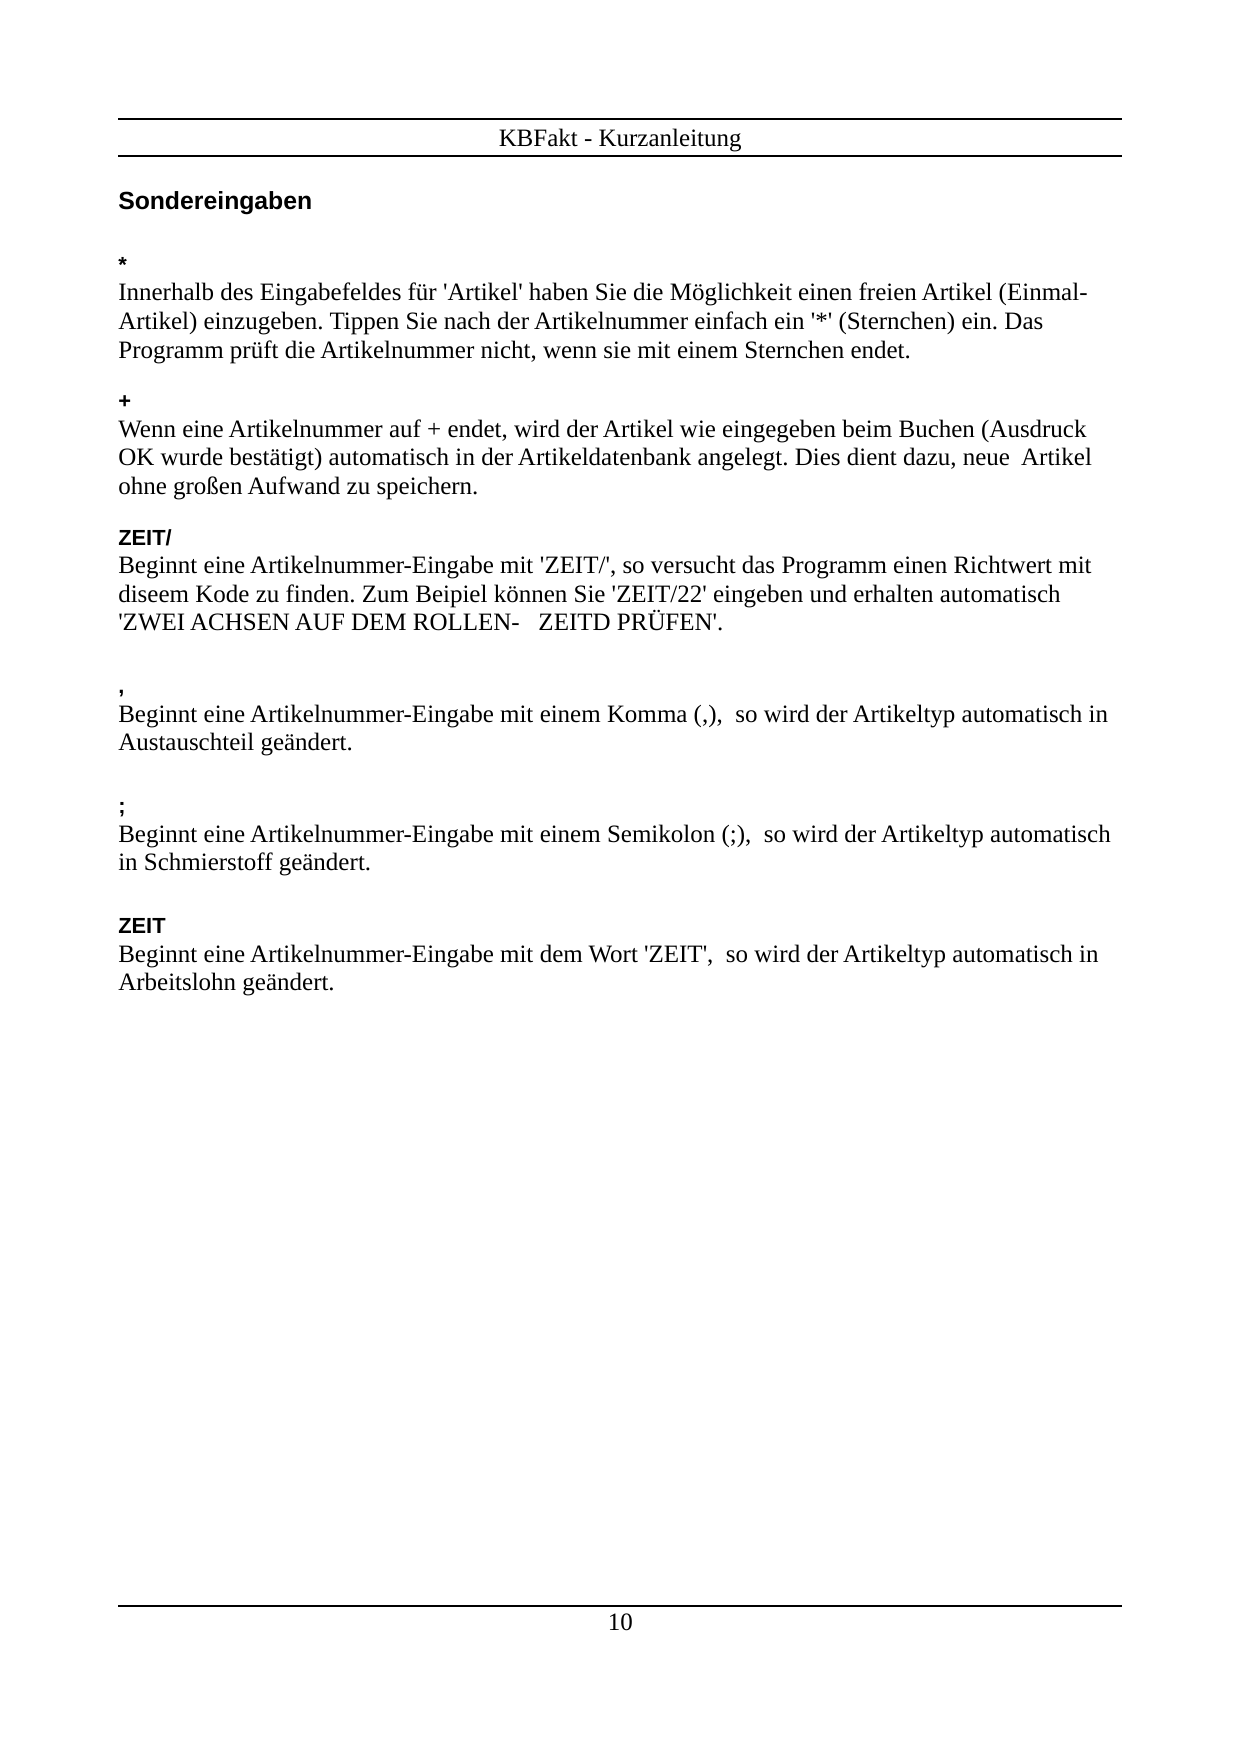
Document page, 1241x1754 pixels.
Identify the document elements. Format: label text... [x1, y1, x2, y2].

subtitle * [118, 252, 1122, 277]
subtitle , [118, 673, 1122, 699]
text Beginnt eine Artikelnummer-Eingabe mit einem Komma (,), so wird der Artikeltyp automatisch in Austauschteil geändert. [118, 699, 1122, 756]
subtitle + [118, 388, 1122, 414]
text Beginnt eine Artikelnummer-Eingabe mit dem Wort 'ZEIT', so wird der Artikeltyp automatisch in Arbeitslohn geändert. [118, 939, 1122, 996]
subtitle ; [118, 793, 1122, 819]
subtitle Sondereingaben [118, 186, 1122, 215]
text Innerhalb des Eingabefeldes für 'Artikel' haben Sie die Möglichkeit einen freien Artikel (Einmal-Artikel) einzugeben. Tippen Sie nach der Artikelnummer einfach ein '*' (Sternchen) ein. Das Programm prüft die Artikelnummer nicht, wenn sie mit einem Sternchen endet. [118, 277, 1122, 364]
text Beginnt eine Artikelnummer-Eingabe mit 'ZEIT/', so versucht das Programm einen Richtwert mit diseem Kode zu finden. Zum Beipiel können Sie 'ZEIT/22' eingeben und erhalten automatisch 'ZWEI ACHSEN AUF DEM ROLLEN- ZEITD PRÜFEN'. [118, 550, 1122, 636]
text Wenn eine Artikelnummer auf + endet, wird der Artikel wie eingegeben beim Buchen (Ausdruck OK wurde bestätigt) automatisch in der Artikeldatenbank angelegt. Dies dient dazu, neue Artikel ohne großen Aufwand zu speichern. [118, 414, 1122, 500]
text Beginnt eine Artikelnummer-Eingabe mit einem Semikolon (;), so wird der Artikeltyp automatisch in Schmierstoff geändert. [118, 819, 1122, 876]
subtitle ZEIT/ [118, 525, 1122, 550]
subtitle ZEIT [118, 913, 1122, 939]
